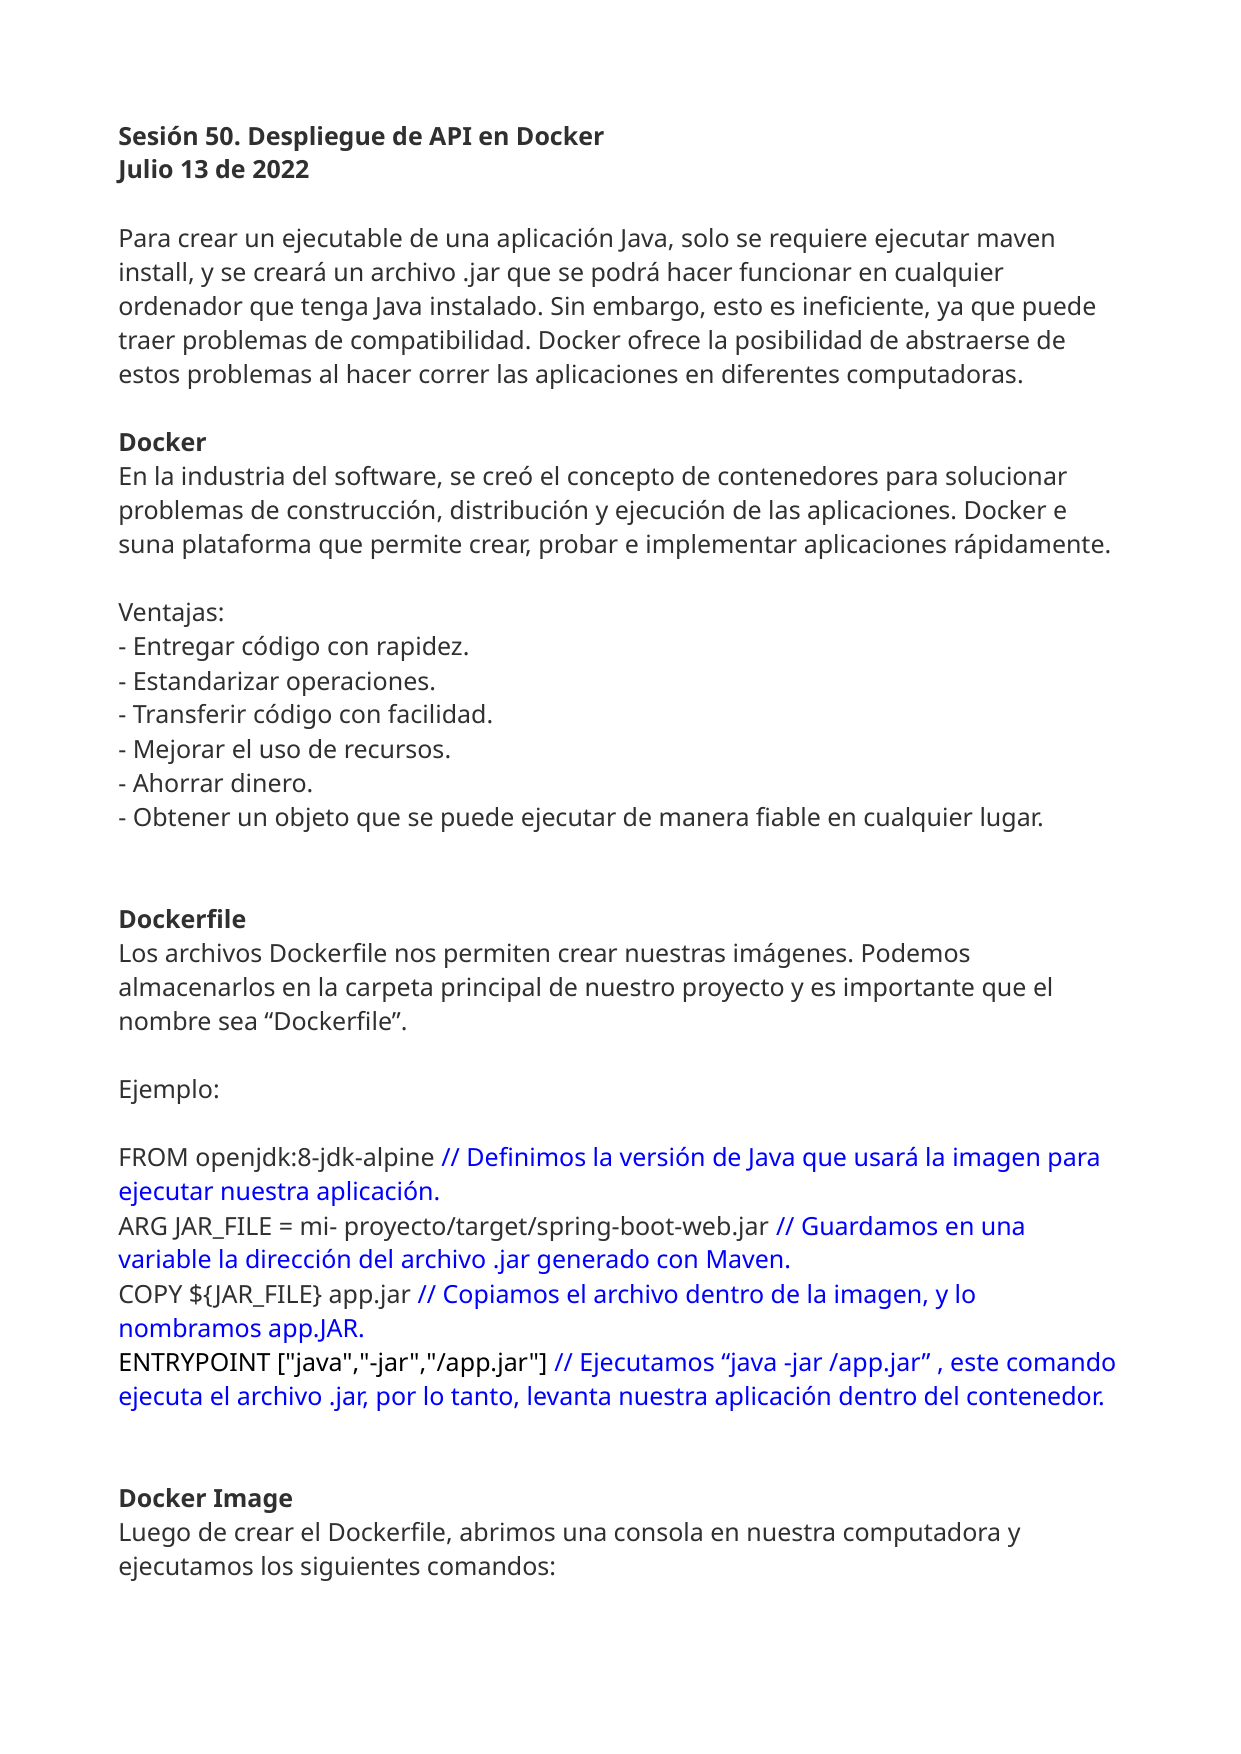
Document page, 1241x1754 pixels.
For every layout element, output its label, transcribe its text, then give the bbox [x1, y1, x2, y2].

text - Ahorrar dinero. [118, 765, 1122, 799]
text En la industria del software, se creó el concepto de contenedores para solucionar problemas de construcción, distribución y ejecución de las aplicaciones. Docker e suna plataforma que permite crear, probar e implementar aplicaciones rápidamente. [118, 459, 1122, 561]
text Docker [118, 425, 1122, 459]
text - Estandarizar operaciones. [118, 663, 1122, 697]
text - Entregar código con rapidez. [118, 629, 1122, 663]
text - Transferir código con facilidad. [118, 697, 1122, 731]
text - Mejorar el uso de recursos. [118, 731, 1122, 765]
text Los archivos Dockerfile nos permiten crear nuestras imágenes. Podemos almacenarlos en la carpeta principal de nuestro proyecto y es importante que el nombre sea “Dockerfile”. [118, 936, 1122, 1038]
text Ejemplo: [118, 1072, 1122, 1106]
text Ventajas: [118, 595, 1122, 629]
text FROM openjdk:8-jdk-alpine // Definimos la versión de Java que usará la imagen para ejecutar nuestra aplicación. [118, 1140, 1122, 1208]
text ENTRYPOINT ["java","-jar","/app.jar"] // Ejecutamos “java -jar /app.jar” , este comando ejecuta el archivo .jar, por lo tanto, levanta nuestra aplicación dentro del contenedor. [118, 1344, 1122, 1412]
text Julio 13 de 2022 [118, 152, 1122, 186]
text ARG JAR_FILE = mi- proyecto/target/spring-boot-web.jar // Guardamos en una variable la dirección del archivo .jar generado con Maven. [118, 1208, 1122, 1276]
text Sesión 50. Despliegue de API en Docker [118, 118, 1122, 152]
text - Obtener un objeto que se puede ejecutar de manera fiable en cualquier lugar. [118, 799, 1122, 833]
text COPY ${JAR_FILE} app.jar // Copiamos el archivo dentro de la imagen, y lo nombramos app.JAR. [118, 1276, 1122, 1344]
text Dockerfile [118, 902, 1122, 936]
text Para crear un ejecutable de una aplicación Java, solo se requiere ejecutar maven install, y se creará un archivo .jar que se podrá hacer funcionar en cualquier ordenador que tenga Java instalado. Sin embargo, esto es ineficiente, ya que puede traer problemas de compatibilidad. Docker ofrece la posibilidad de abstraerse de estos problemas al hacer correr las aplicaciones en diferentes computadoras. [118, 220, 1122, 391]
text Docker Image [118, 1481, 1122, 1515]
text Luego de crear el Dockerfile, abrimos una consola en nuestra computadora y ejecutamos los siguientes comandos: [118, 1515, 1122, 1583]
